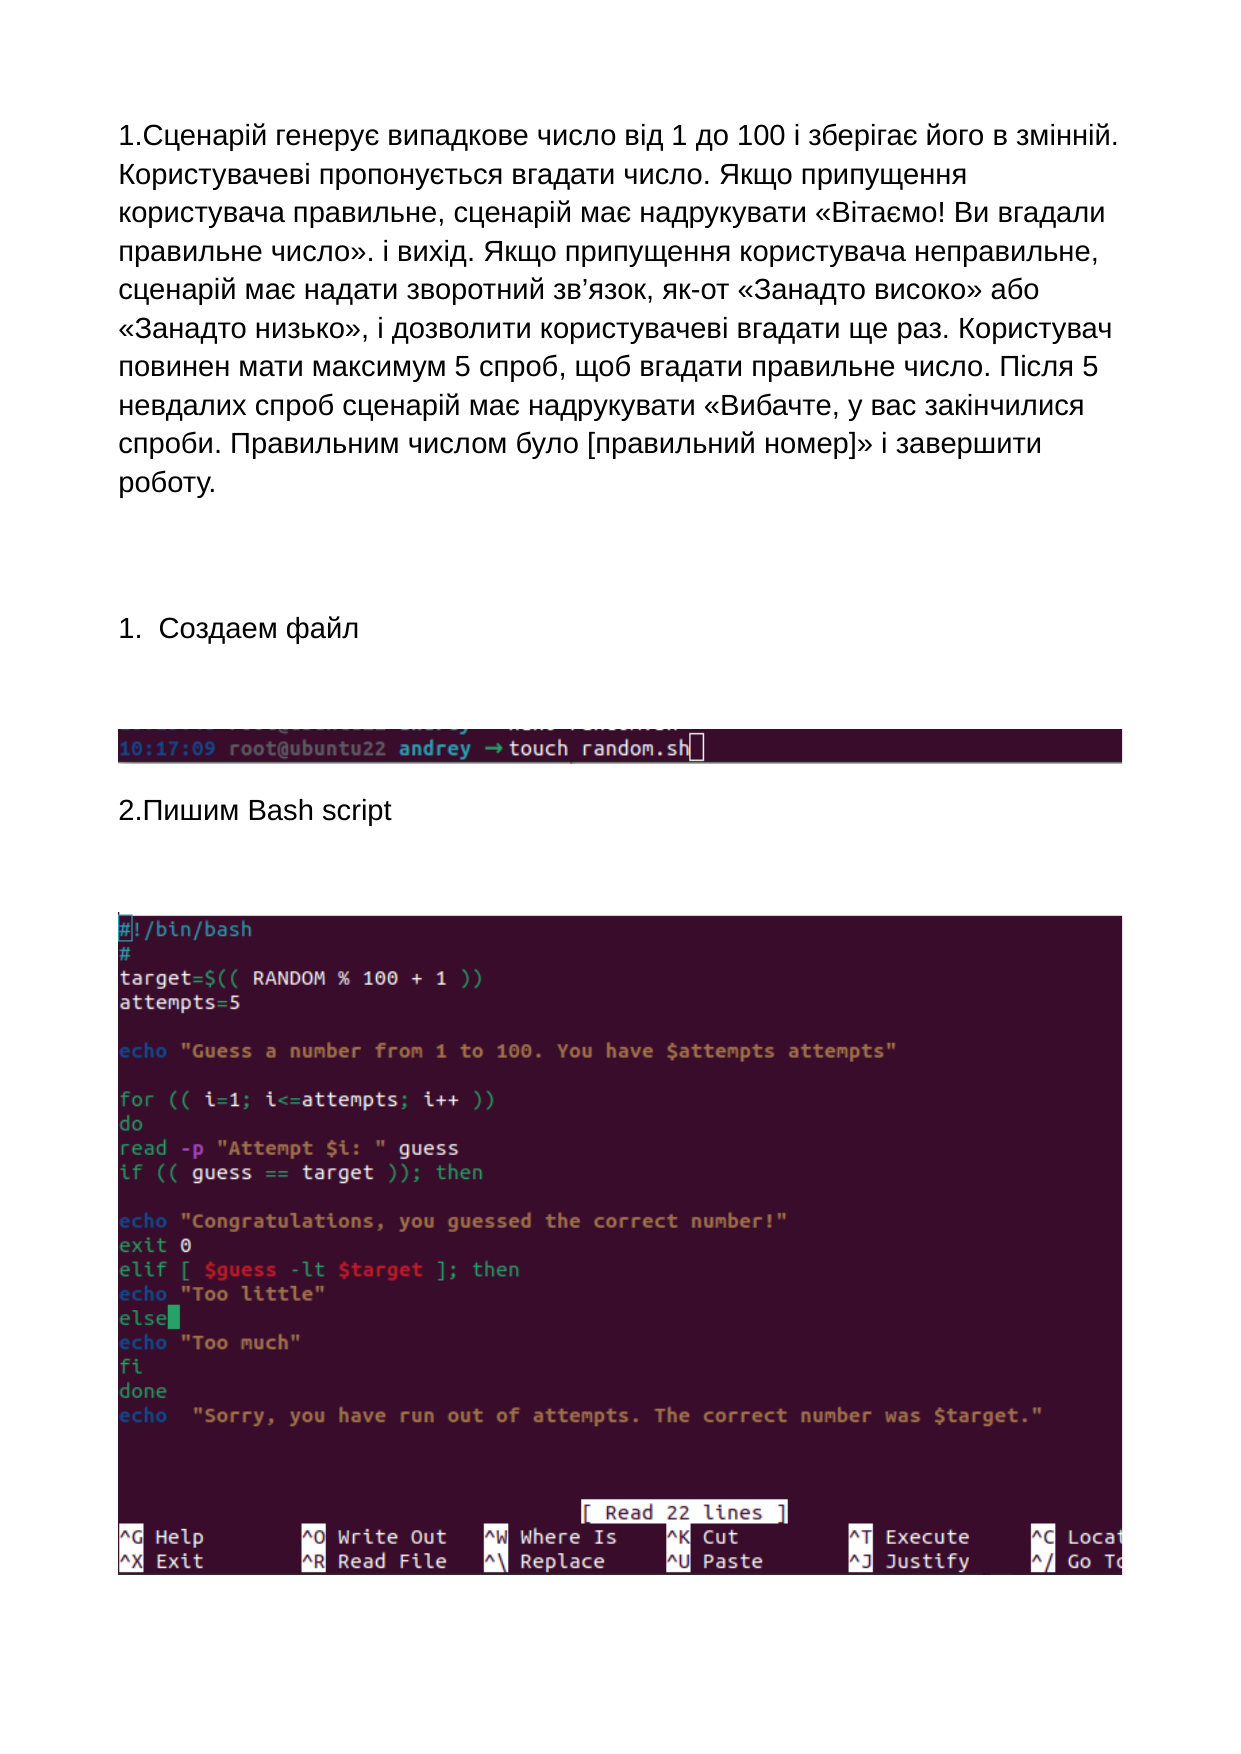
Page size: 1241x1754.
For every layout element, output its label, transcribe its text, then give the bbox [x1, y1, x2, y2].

picture [118, 729, 1123, 764]
list Сценарій генерує випадкове число від 1 до 100 і зберігає його в змінній. Користувачеві пропонується вгадати число. Якщо припущення користувача правильне, сценарій має надрукувати «Вітаємо! Ви вгадали правильне число». і вихід. Якщо припущення користувача неправильне, сценарій має надати зворотний зв’язок, як-от «Занадто високо» або «Занадто низько», і дозволити користувачеві вгадати ще раз. Користувач повинен мати максимум 5 спроб, щоб вгадати правильне число. Після 5 невдалих спроб сценарій має надрукувати «Вибачте, у вас закінчилися спроби. Правильним числом було [правильний номер]» і завершити роботу. [118, 118, 1122, 498]
text 2.Пишим Bash script [118, 793, 1122, 827]
text 1. Создаем файл [118, 611, 1122, 644]
picture [118, 912, 1123, 1575]
